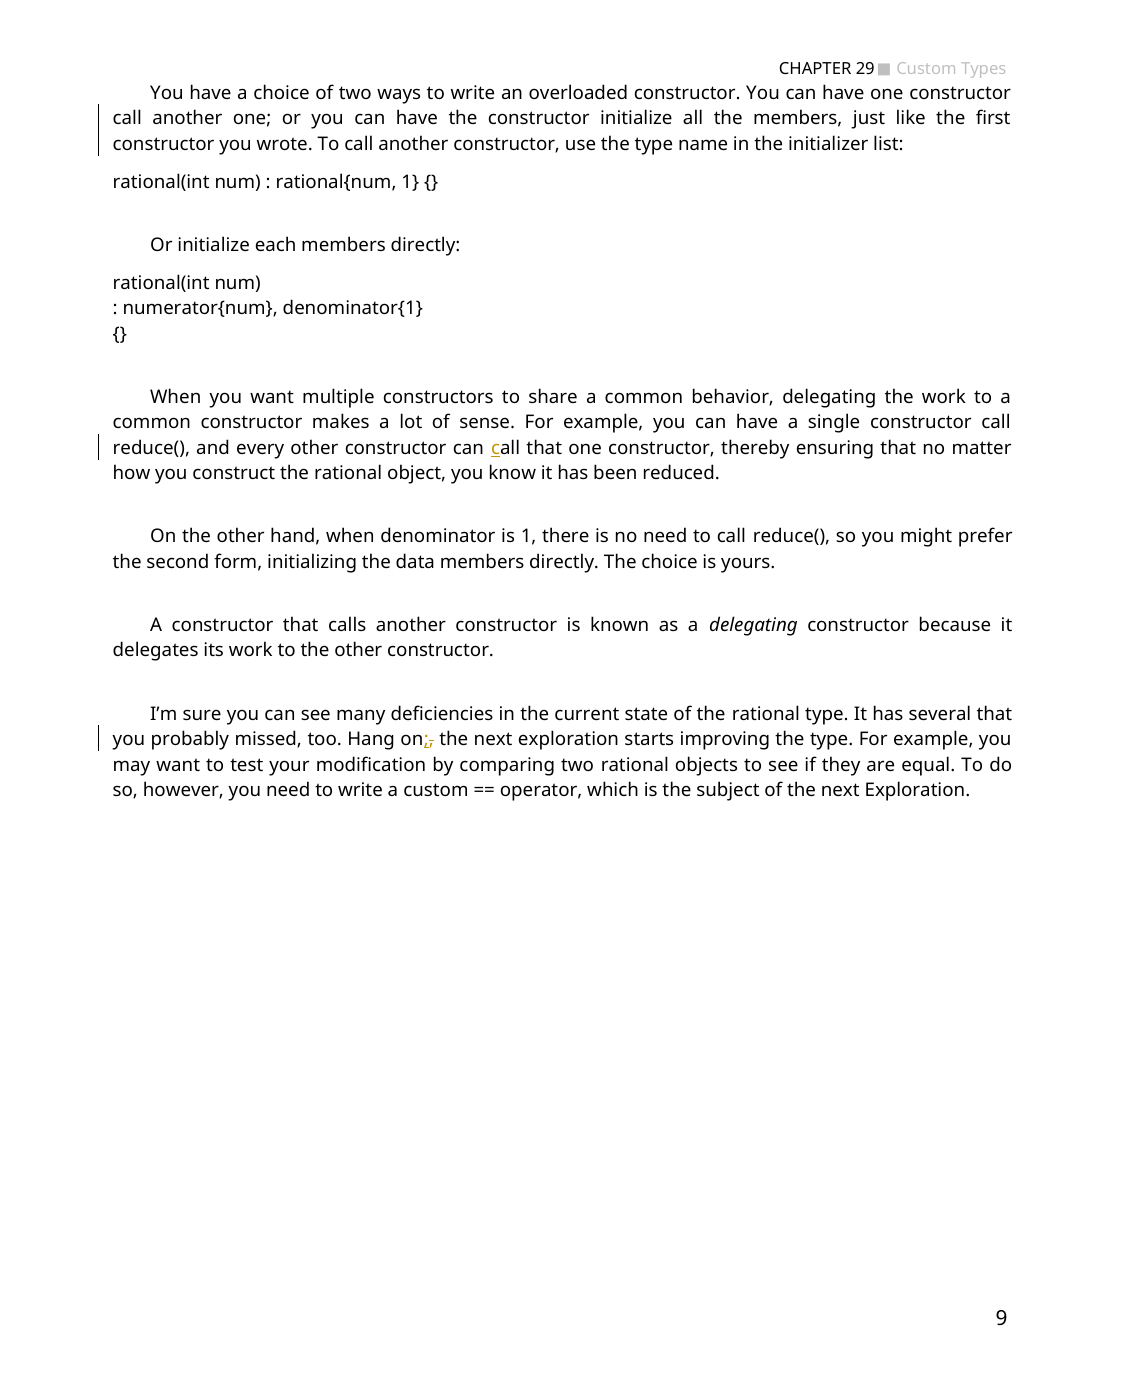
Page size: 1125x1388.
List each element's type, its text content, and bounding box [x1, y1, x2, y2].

text When you want multiple constructors to share a common behavior, delegating the work to a common constructor makes a lot of sense. For example, you can have a single constructor call reduce(), and every other constructor can call that one constructor, thereby ensuring that no matter how you construct the rational object, you know it has been reduced. [112, 383, 1012, 485]
text : numerator{num}, denominator{1} [112, 294, 1012, 320]
text rational(int num) : rational{num, 1} {} [112, 168, 1012, 193]
text rational(int num) [112, 269, 1012, 294]
text I’m sure you can see many deficiencies in the current state of the rational type. It has several that you probably missed, too. Hang on; the next exploration starts improving the type. For example, you may want to test your modification by comparing two rational objects to see if they are equal. To do so, however, you need to write a custom == operator, which is the subject of the next Exploration. [112, 700, 1012, 802]
text A constructor that calls another constructor is known as a delegating constructor because it delegates its work to the other constructor. [112, 611, 1012, 662]
text You have a choice of two ways to write an overloaded constructor. You can have one constructor call another one; or you can have the constructor initialize all the members, just like the first constructor you wrote. To call another constructor, use the type name in the initializer list: [112, 79, 1012, 156]
text {} [112, 320, 1012, 346]
text Or initialize each members directly: [112, 231, 1012, 257]
text On the other hand, when denominator is 1, there is no need to call reduce(), so you might prefer the second form, initializing the data members directly. The choice is yours. [112, 523, 1012, 574]
